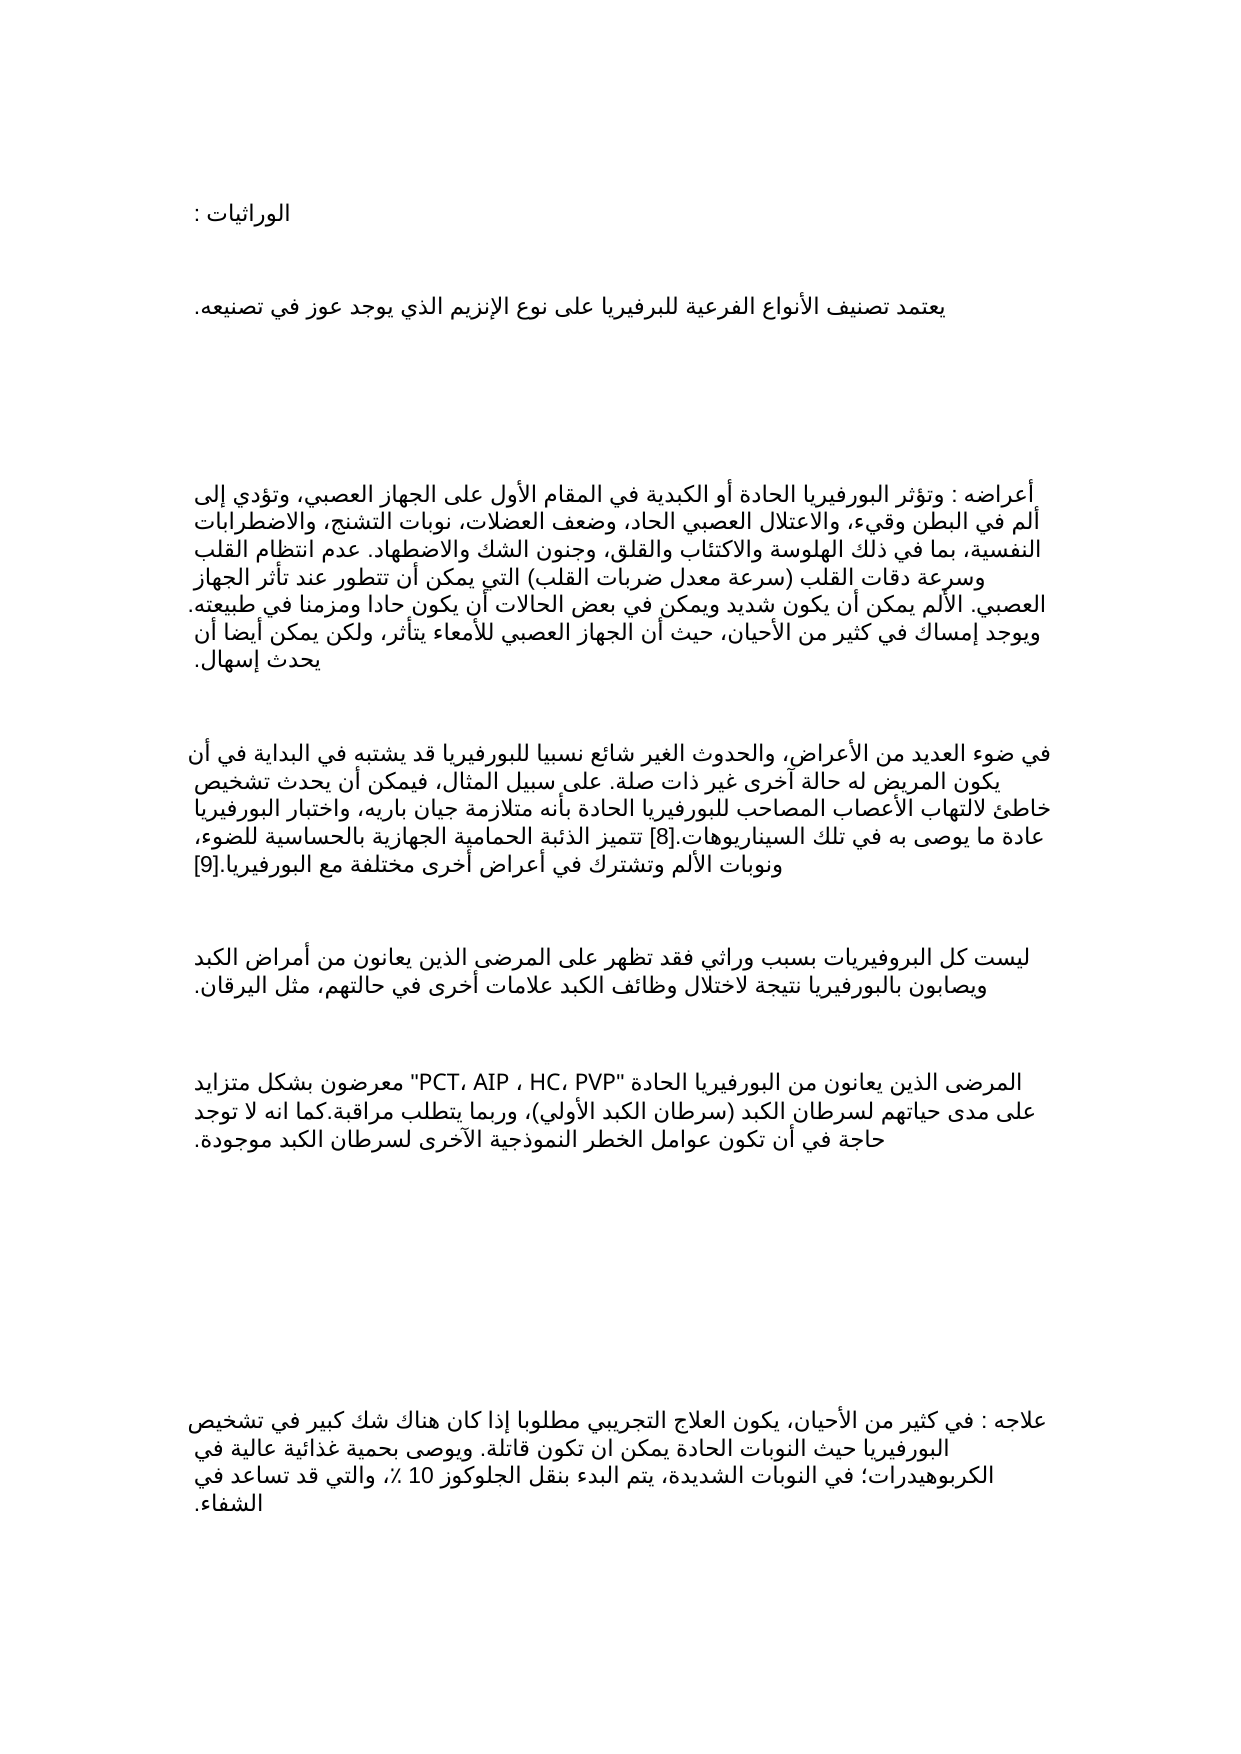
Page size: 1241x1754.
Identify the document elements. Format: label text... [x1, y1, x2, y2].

text الوراثيات : [187, 199, 1053, 226]
text علاجه : في كثير من الأحيان، يكون العلاج التجريبي مطلوبا إذا كان هناك شك كبير في تشخيص البورفيريا حيث النوبات الحادة يمكن ان تكون قاتلة. ويوصى بحمية غذائية عالية في الكربوهيدرات؛ في النوبات الشديدة، يتم البدء بنقل الجلوكوز 10 ٪، والتي قد تساعد في الشفاء. [187, 1407, 1053, 1516]
text يعتمد تصنيف الأنواع الفرعية للبرفيريا على نوع الإنزيم الذي يوجد عوز في تصنيعه. [187, 293, 1053, 319]
text ليست كل البروفيريات بسبب وراثي فقد تظهر على المرضى الذين يعانون من أمراض الكبد ويصابون بالبورفيريا نتيجة لاختلال وظائف الكبد علامات أخرى في حالتهم، مثل اليرقان. [187, 944, 1053, 998]
text المرضى الذين يعانون من البورفيريا الحادة "PCT، AIP ، HC، PVP" معرضون بشكل متزايد على مدى حياتهم لسرطان الكبد (سرطان الكبد الأولي)، وربما يتطلب مراقبة.كما انه لا توجد حاجة في أن تكون عوامل الخطر النموذجية الآخرى لسرطان الكبد موجودة. [187, 1066, 1053, 1152]
text في ضوء العديد من الأعراض، والحدوث الغير شائع نسبيا للبورفيريا قد يشتبه في البداية في أن يكون المريض له حالة آخرى غير ذات صلة. على سبيل المثال، فيمكن أن يحدث تشخيص خاطئ لالتهاب الأعصاب المصاحب للبورفيريا الحادة بأنه متلازمة جيان باريه، واختبار البورفيريا عادة ما يوصى به في تلك السيناريوهات.[8] تتميز الذئبة الحمامية الجهازية بالحساسية للضوء، ونوبات الألم وتشترك في أعراض أخرى مختلفة مع البورفيريا.[9] [187, 740, 1053, 877]
text أعراضه : وتؤثر البورفيريا الحادة أو الكبدية في المقام الأول على الجهاز العصبي، وتؤدي إلى ألم في البطن وقيء، والاعتلال العصبي الحاد، وضعف العضلات، نوبات التشنج، والاضطرابات النفسية، بما في ذلك الهلوسة والاكتئاب والقلق، وجنون الشك والاضطهاد. عدم انتظام القلب وسرعة دقات القلب (سرعة معدل ضربات القلب) التي يمكن أن تتطور عند تأثر الجهاز العصبي. الألم يمكن أن يكون شديد ويمكن في بعض الحالات أن يكون حادا ومزمنا في طبيعته. ويوجد إمساك في كثير من الأحيان، حيث أن الجهاز العصبي للأمعاء يتأثر، ولكن يمكن أيضا أن يحدث إسهال. [187, 481, 1053, 673]
